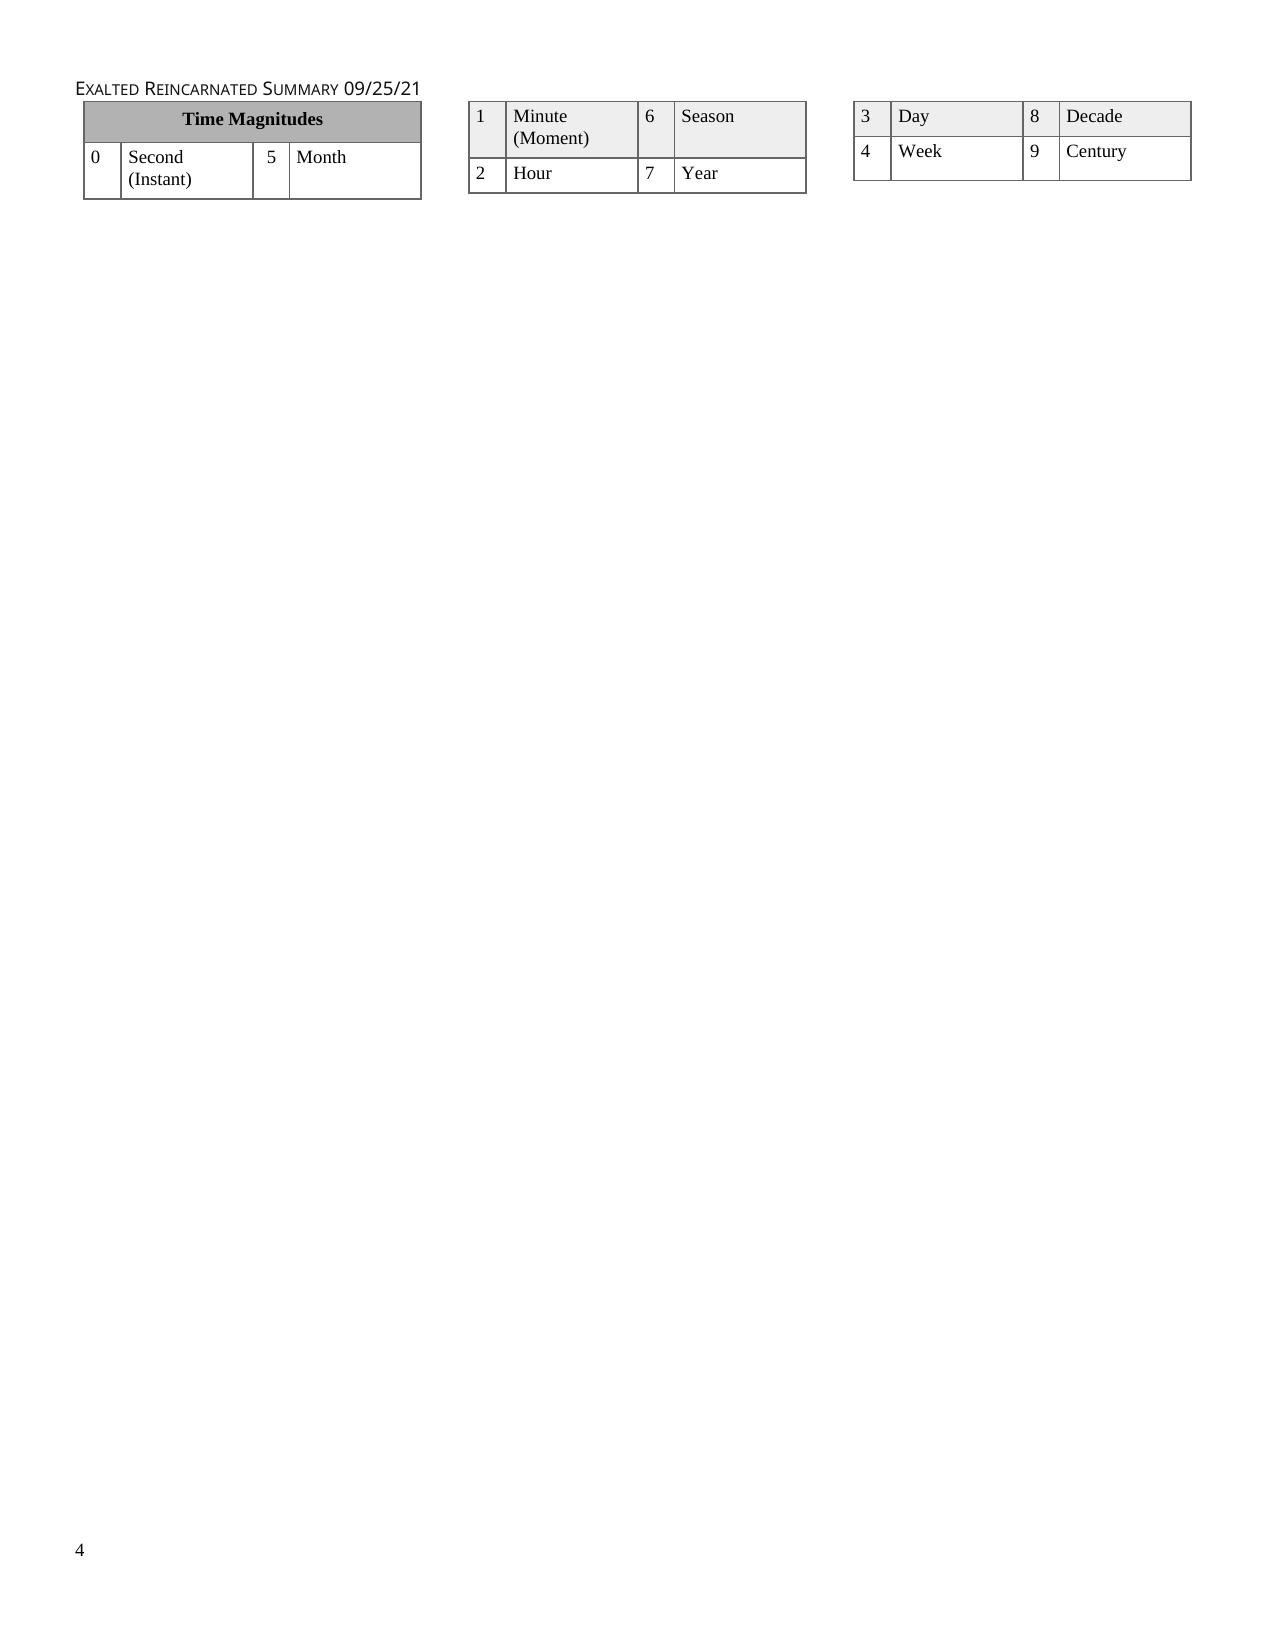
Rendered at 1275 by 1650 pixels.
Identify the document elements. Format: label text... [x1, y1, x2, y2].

table_cell 6 [639, 102, 674, 157]
table_cell 3 [855, 102, 890, 136]
table_cell Week [892, 137, 1022, 180]
table_cell 7 [639, 159, 674, 192]
table_cell Day [892, 102, 1022, 136]
table_cell Year [675, 159, 805, 192]
table_cell 4 [855, 137, 890, 180]
table_cell Minute (Moment) [507, 102, 637, 157]
table_cell 1 [470, 102, 505, 157]
table_cell Season [675, 102, 805, 157]
table_header Time Magnitudes [85, 102, 420, 142]
table_cell Month [290, 143, 420, 198]
table_cell 5 [254, 143, 289, 198]
table_cell Second (Instant) [122, 143, 252, 198]
table_cell 8 [1024, 102, 1059, 136]
table_cell Decade [1060, 102, 1190, 136]
table_cell Hour [507, 159, 637, 192]
table_cell 2 [470, 159, 505, 192]
table_cell 0 [85, 143, 120, 198]
table_cell Century [1060, 137, 1190, 180]
table_cell 9 [1024, 137, 1059, 180]
